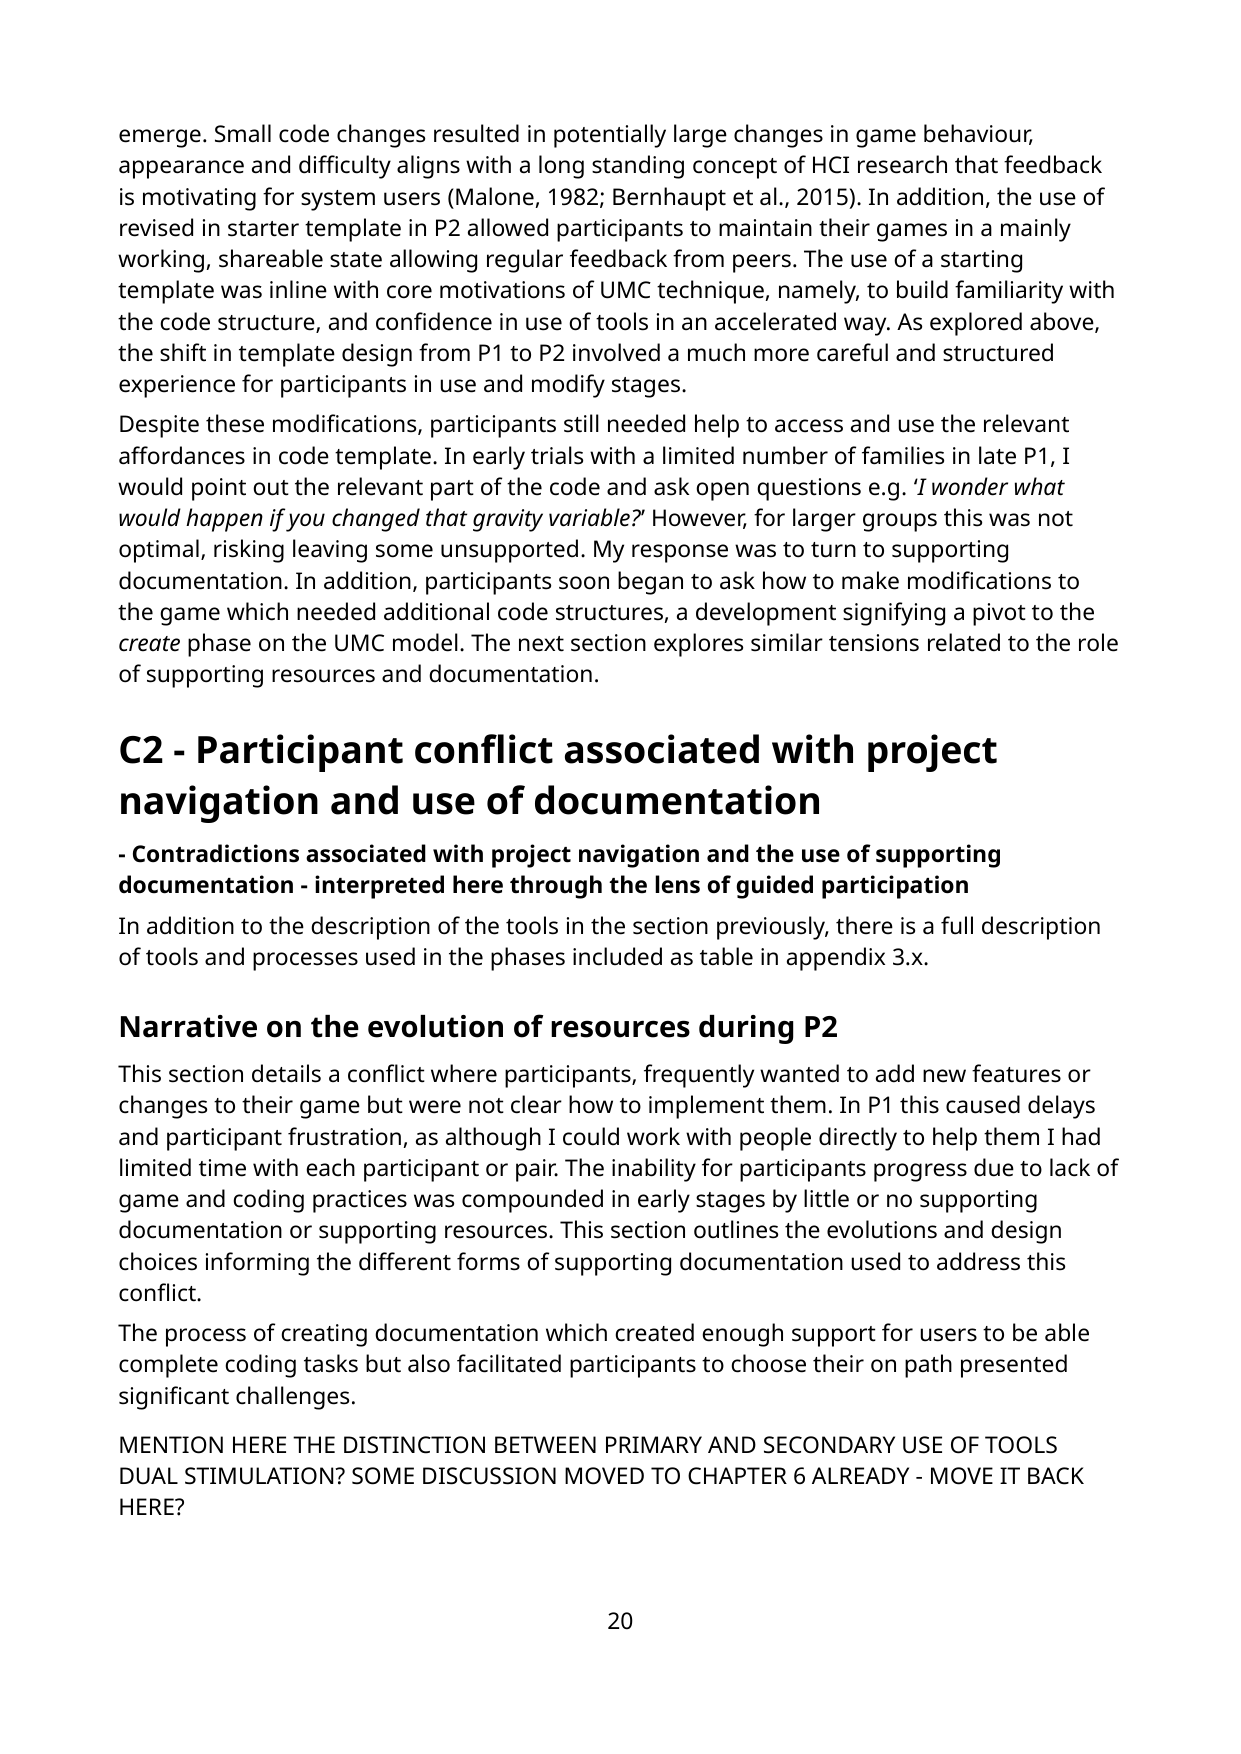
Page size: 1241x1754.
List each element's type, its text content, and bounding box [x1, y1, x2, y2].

text This section details a conflict where participants, frequently wanted to add new features or changes to their game but were not clear how to implement them. In P1 this caused delays and participant frustration, as although I could work with people directly to help them I had limited time with each participant or pair. The inability for participants progress due to lack of game and coding practices was compounded in early stages by little or no supporting documentation or supporting resources. This section outlines the evolutions and design choices informing the different forms of supporting documentation used to address this conflict. [118, 1058, 1122, 1308]
text - Contradictions associated with project navigation and the use of supporting documentation - interpreted here through the lens of guided participation [118, 838, 1122, 901]
subtitle C2 - Participant conflict associated with project navigation and use of documentation [118, 723, 1122, 826]
subtitle Narrative on the evolution of resources during P2 [118, 1006, 1122, 1046]
text In addition to the description of the tools in the section previously, there is a full description of tools and processes used in the phases included as table in appendix 3.x. [118, 909, 1122, 972]
text The process of creating documentation which created enough support for users to be able complete coding tasks but also facilitated participants to choose their on path presented significant challenges. [118, 1317, 1122, 1411]
text emerge. Small code changes resulted in potentially large changes in game behaviour, appearance and difficulty aligns with a long standing concept of HCI research that feedback is motivating for system users (Malone, 1982; Bernhaupt et al., 2015). In addition, the use of revised in starter template in P2 allowed participants to maintain their games in a mainly working, shareable state allowing regular feedback from peers. The use of a starting template was inline with core motivations of UMC technique, namely, to build familiarity with the code structure, and confidence in use of tools in an accelerated way. As explored above, the shift in template design from P1 to P2 involved a much more careful and structured experience for participants in use and modify stages. [118, 118, 1122, 399]
text Despite these modifications, participants still needed help to access and use the relevant affordances in code template. In early trials with a limited number of families in late P1, I would point out the relevant part of the code and ask open questions e.g. ‘I wonder what would happen if you changed that gravity variable?’ However, for larger groups this was not optimal, risking leaving some unsupported. My response was to turn to supporting documentation. In addition, participants soon began to ask how to make modifications to the game which needed additional code structures, a development signifying a pivot to the create phase on the UMC model. The next section explores similar tensions related to the role of supporting resources and documentation. [118, 408, 1122, 689]
text MENTION HERE THE DISTINCTION BETWEEN PRIMARY AND SECONDARY USE OF TOOLS DUAL STIMULATION? SOME DISCUSSION MOVED TO CHAPTER 6 ALREADY - MOVE IT BACK HERE? [118, 1429, 1122, 1523]
